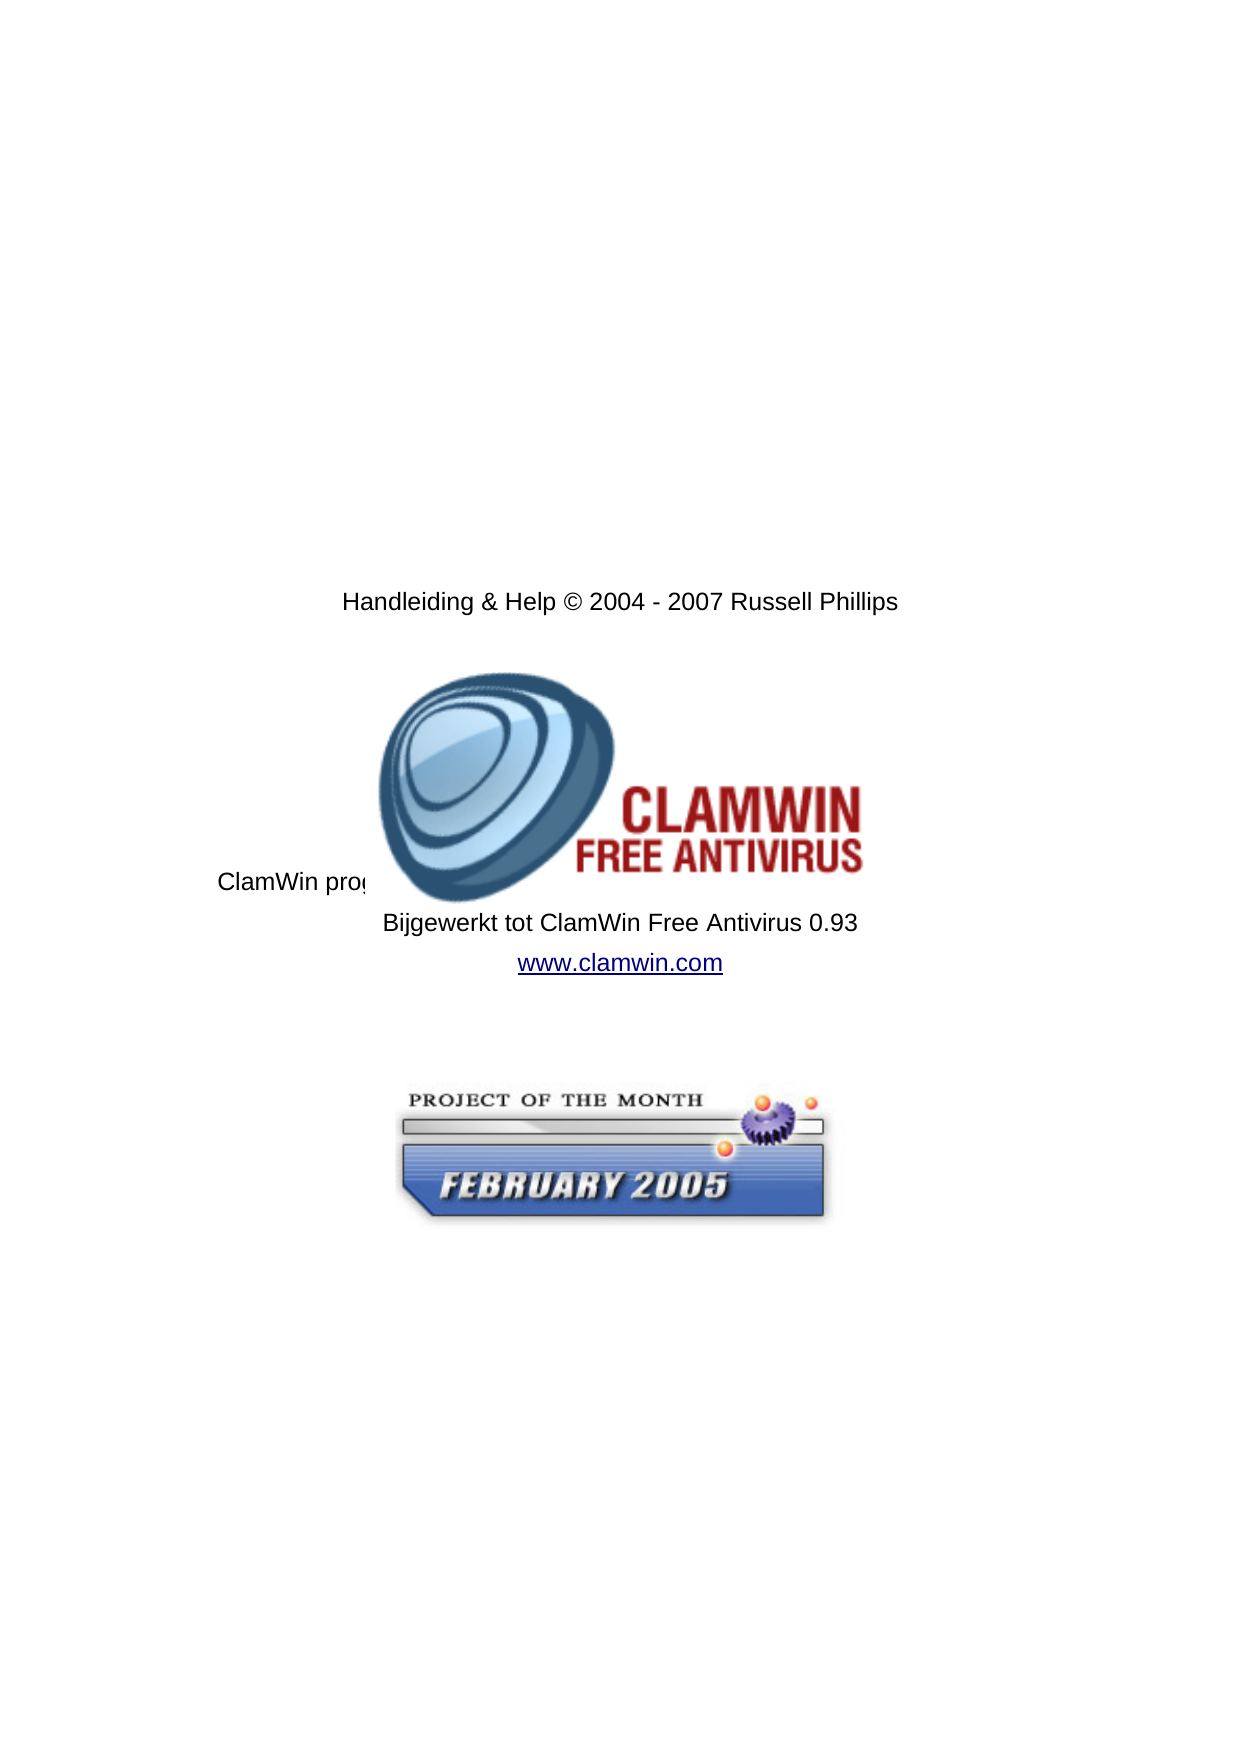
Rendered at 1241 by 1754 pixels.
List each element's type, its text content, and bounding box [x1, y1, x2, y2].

text Handleiding & Help © 2004 - 2007 Russell Phillips [217, 587, 1023, 616]
text www.clamwin.com [217, 949, 1023, 977]
text Bijgewerkt tot ClamWin Free Antivirus 0.93 [217, 908, 1023, 937]
picture [395, 1058, 846, 1229]
picture [365, 672, 876, 908]
text ClamWin programma code © 2004 - 2007 ClamWin Team [217, 628, 1023, 896]
